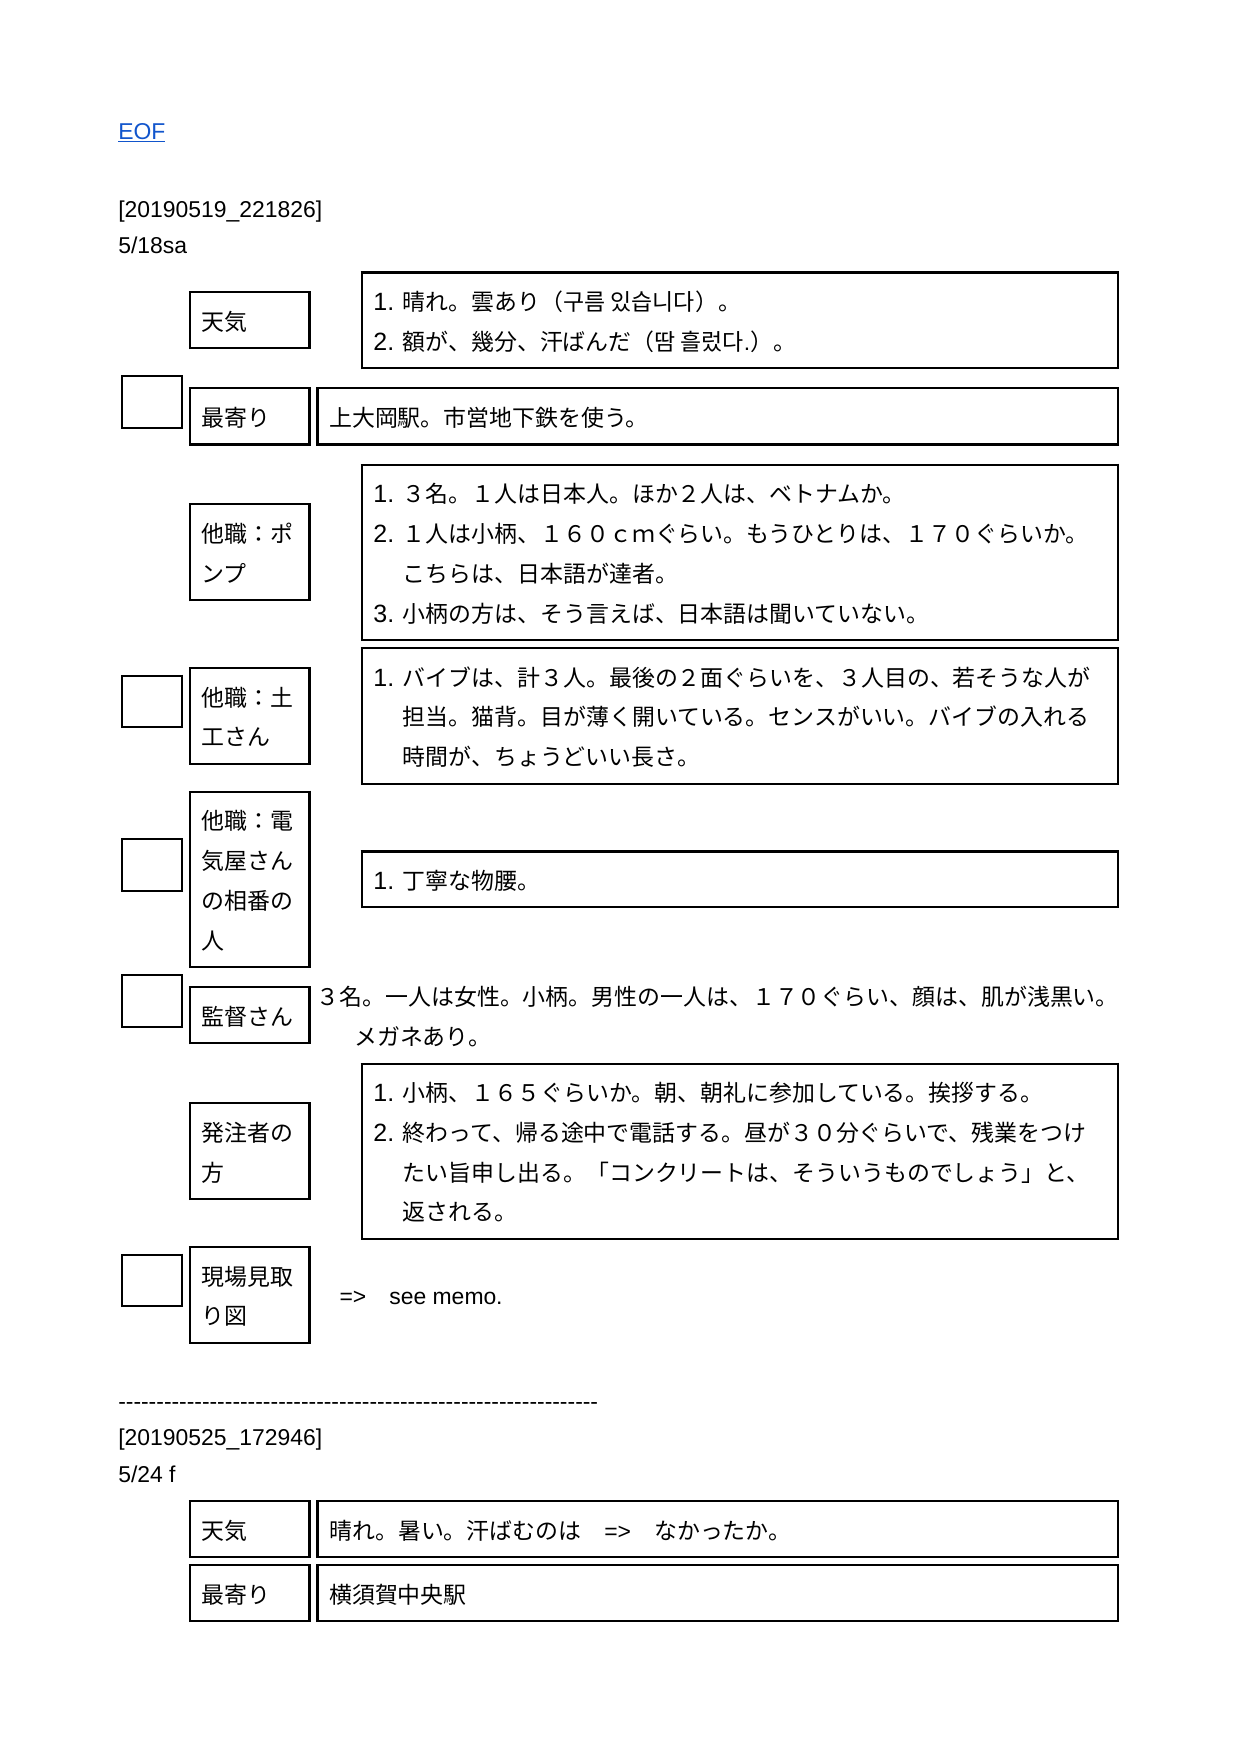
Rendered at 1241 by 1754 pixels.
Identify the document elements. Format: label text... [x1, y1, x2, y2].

table_cell 横須賀中央駅 [314, 1561, 1122, 1625]
table_cell 最寄り [186, 1561, 313, 1625]
table_cell 発注者の方 [186, 1060, 313, 1243]
table_header [118, 1497, 186, 1561]
table_cell => see memo. [314, 1243, 1122, 1347]
table_header [118, 269, 186, 372]
table_cell 上大岡駅。市営地下鉄を使う。 [314, 372, 1122, 461]
text [20190519_221826] [118, 196, 1122, 222]
table_cell 他職：ポンプ [186, 461, 313, 644]
text EOF [118, 118, 1122, 144]
table_cell [118, 461, 186, 644]
table_cell 丁寧な物腰。 [314, 788, 1122, 971]
table_cell 監督さん [186, 971, 313, 1059]
text [20190525_172946] [118, 1424, 1122, 1451]
table_cell [118, 1561, 186, 1625]
table_cell [118, 1060, 186, 1243]
table_cell 現場見取り図 [186, 1243, 313, 1347]
table_cell [118, 644, 186, 788]
table_cell ３名。一人は女性。小柄。男性の一人は、１７０ぐらい、顔は、肌が浅黒い。メガネあり。 [314, 971, 1122, 1059]
table_cell [118, 971, 186, 1059]
table_header 天気 [186, 1497, 313, 1561]
table_cell バイブは、計３人。最後の２面ぐらいを、３人目の、若そうな人が担当。猫背。目が薄く開いている。センスがいい。バイブの入れる時間が、ちょうどいい長さ。 [314, 644, 1122, 788]
table_cell [118, 372, 186, 461]
table_cell 最寄り [186, 372, 313, 461]
table_cell 他職：電気屋さんの相番の人 [186, 788, 313, 971]
table_cell 他職：土工さん [186, 644, 313, 788]
table_header 晴れ。雲あり（구름 있습니다）。 額が、幾分、汗ばんだ（땀 흘렀다.）。 [314, 269, 1122, 372]
table_cell [118, 1243, 186, 1347]
table_header 天気 [186, 269, 313, 372]
table_header 晴れ。暑い。汗ばむのは => なかったか。 [314, 1497, 1122, 1561]
table_cell 小柄、１６５ぐらいか。朝、朝礼に参加している。挨拶する。 終わって、帰る途中で電話する。昼が３０分ぐらいで、残業をつけたい旨申し出る。「コンクリートは、そういうものでしょう」と、返される。 [314, 1060, 1122, 1243]
text 5/24 f [118, 1461, 1122, 1487]
table_cell ３名。１人は日本人。ほか２人は、ベトナムか。 １人は小柄、１６０ｃｍぐらい。もうひとりは、１７０ぐらいか。こちらは、日本語が達者。 小柄の方は、そう言えば、日本語は聞いていない。 [314, 461, 1122, 644]
text 5/18sa [118, 232, 1122, 258]
table_cell [118, 788, 186, 971]
text --------------------------------------------------------------- [118, 1388, 1122, 1414]
